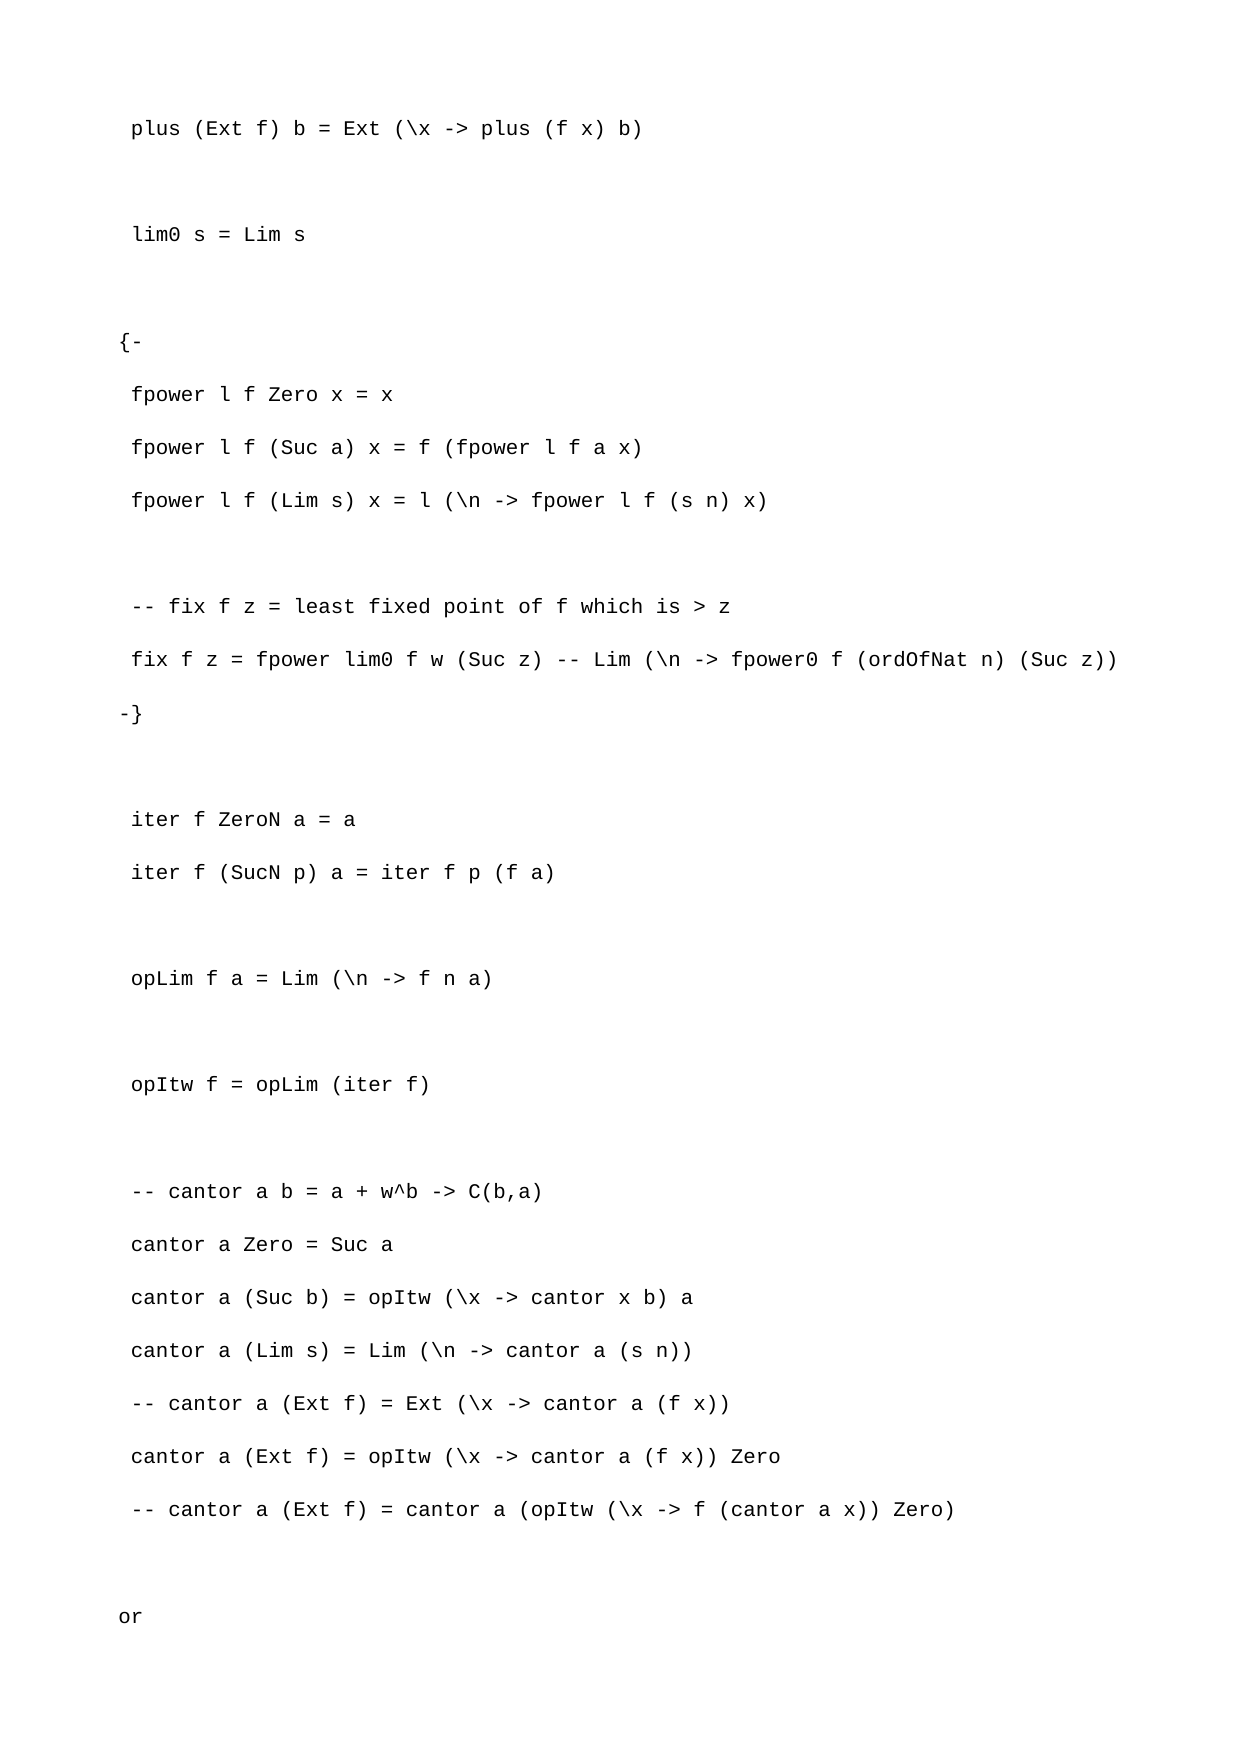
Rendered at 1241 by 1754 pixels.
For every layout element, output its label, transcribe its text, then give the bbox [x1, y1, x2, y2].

text -} [118, 702, 1122, 726]
text opLim f a = Lim (\n -> f n a) [118, 968, 1122, 992]
text cantor a (Suc b) = opItw (\x -> cantor x b) a [118, 1287, 1122, 1311]
text cantor a (Lim s) = Lim (\n -> cantor a (s n)) [118, 1340, 1122, 1364]
text lim0 s = Lim s [118, 224, 1122, 248]
text fpower l f Zero x = x [118, 384, 1122, 407]
text or [118, 1606, 1122, 1629]
text -- cantor a (Ext f) = Ext (\x -> cantor a (f x)) [118, 1393, 1122, 1417]
text {- [118, 331, 1122, 354]
text -- cantor a (Ext f) = cantor a (opItw (\x -> f (cantor a x)) Zero) [118, 1499, 1122, 1523]
text iter f ZeroN a = a [118, 809, 1122, 832]
text fix f z = fpower lim0 f w (Suc z) -- Lim (\n -> fpower0 f (ordOfNat n) (Suc z)) [118, 649, 1122, 673]
text opItw f = opLim (iter f) [118, 1074, 1122, 1098]
text -- cantor a b = a + w^b -> C(b,a) [118, 1181, 1122, 1204]
text iter f (SucN p) a = iter f p (f a) [118, 862, 1122, 886]
text fpower l f (Lim s) x = l (\n -> fpower l f (s n) x) [118, 490, 1122, 514]
text plus (Ext f) b = Ext (\x -> plus (f x) b) [118, 118, 1122, 142]
text -- fix f z = least fixed point of f which is > z [118, 596, 1122, 620]
text fpower l f (Suc a) x = f (fpower l f a x) [118, 437, 1122, 461]
text cantor a Zero = Suc a [118, 1234, 1122, 1257]
text cantor a (Ext f) = opItw (\x -> cantor a (f x)) Zero [118, 1446, 1122, 1470]
